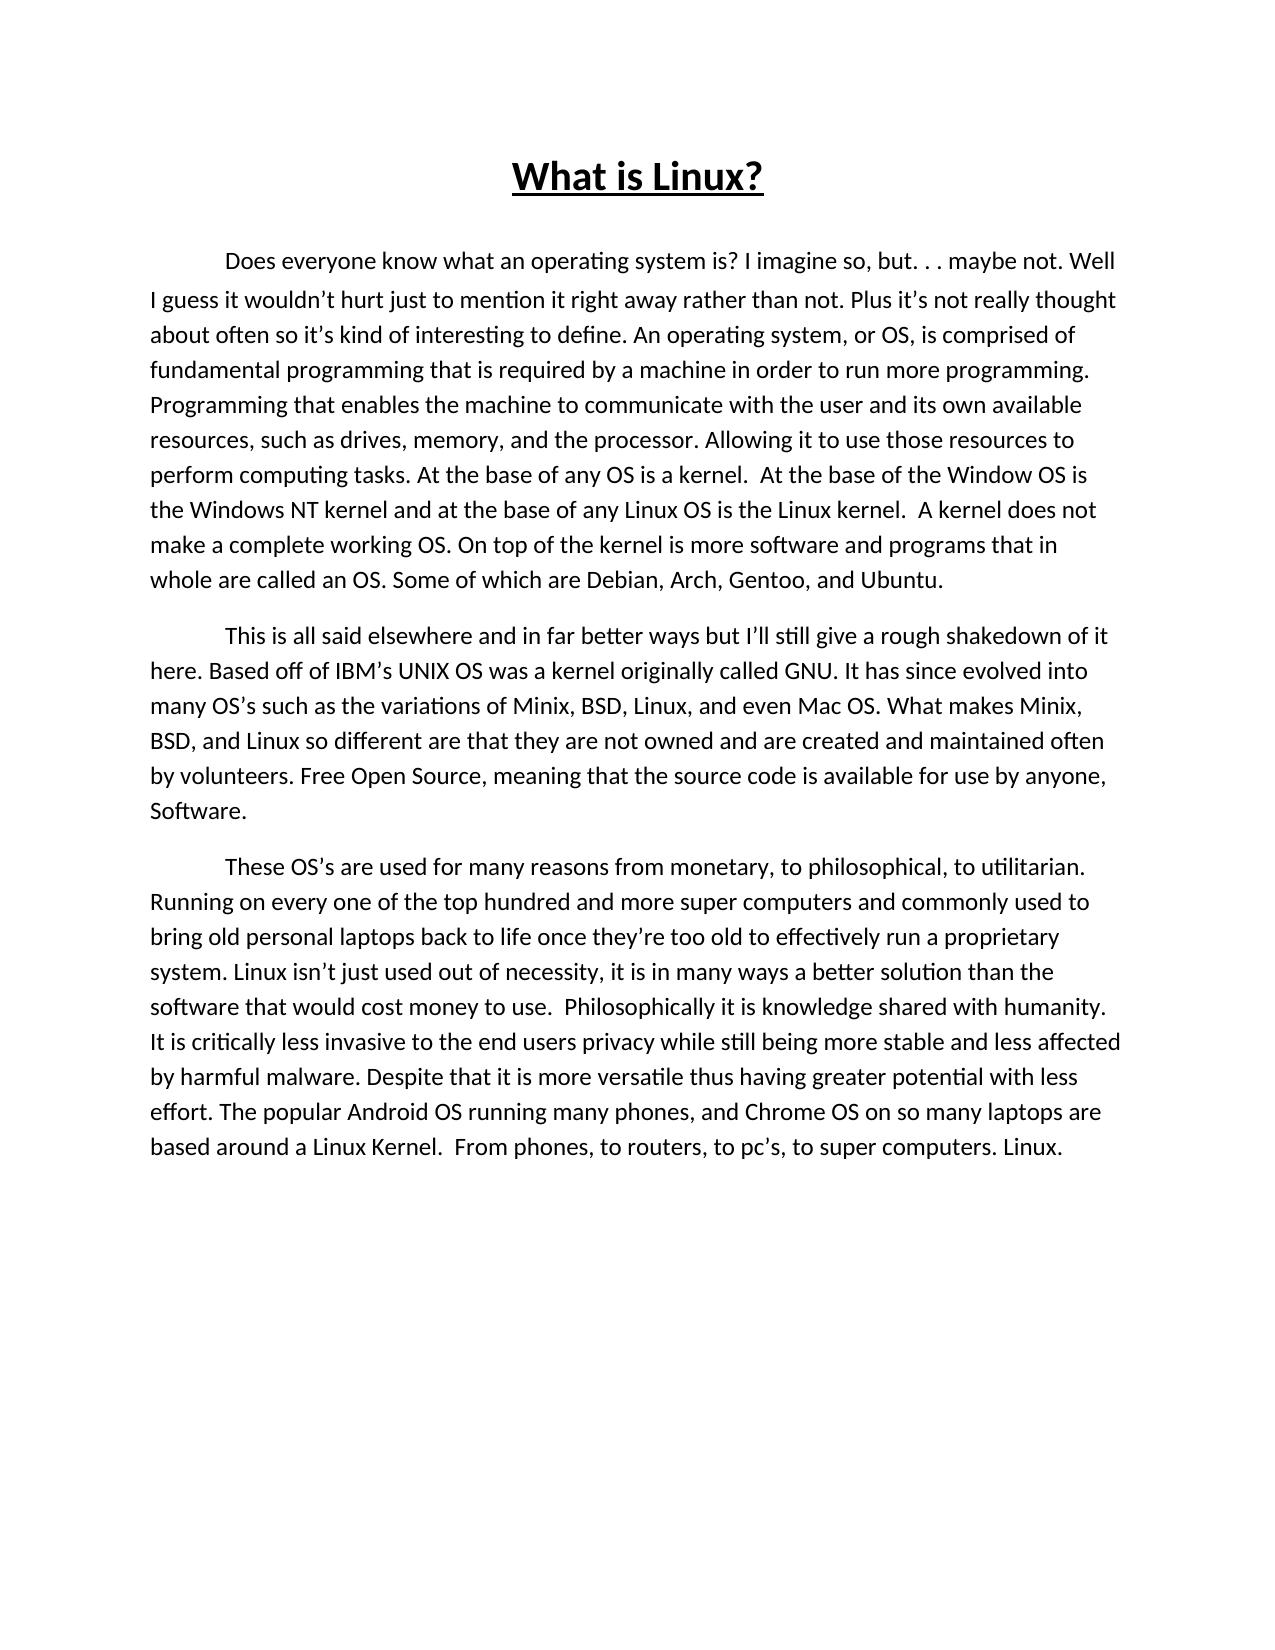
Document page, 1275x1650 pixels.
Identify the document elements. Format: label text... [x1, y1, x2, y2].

text What is Linux? [150, 150, 1125, 201]
text These OS’s are used for many reasons from monetary, to philosophical, to utilitarian. Running on every one of the top hundred and more super computers and commonly used to bring old personal laptops back to life once they’re too old to effectively run a proprietary system. Linux isn’t just used out of necessity, it is in many ways a better solution than the software that would cost money to use. Philosophically it is knowledge shared with humanity. It is critically less invasive to the end users privacy while still being more stable and less affected by harmful malware. Despite that it is more versatile thus having greater potential with less effort. The popular Android OS running many phones, and Chrome OS on so many laptops are based around a Linux Kernel. From phones, to routers, to pc’s, to super computers. Linux. [150, 851, 1125, 1197]
text This is all said elsewhere and in far better ways but I’ll still give a rough shakedown of it here. Based off of IBM’s UNIX OS was a kernel originally called GNU. It has since evolved into many OS’s such as the variations of Minix, BSD, Linux, and even Mac OS. What makes Minix, BSD, and Linux so different are that they are not owned and are created and maintained often by volunteers. Free Open Source, meaning that the source code is available for use by anyone, Software. [150, 620, 1125, 826]
text Does everyone know what an operating system is? I imagine so, but. . . maybe not. Well I guess it wouldn’t hurt just to mention it right away rather than not. Plus it’s not really thought about often so it’s kind of interesting to define. An operating system, or OS, is comprised of fundamental programming that is required by a machine in order to run more programming. Programming that enables the machine to communicate with the user and its own available resources, such as drives, memory, and the processor. Allowing it to use those resources to perform computing tasks. At the base of any OS is a kernel. At the base of the Window OS is the Windows NT kernel and at the base of any Linux OS is the Linux kernel. A kernel does not make a complete working OS. On top of the kernel is more software and programs that in whole are called an OS. Some of which are Debian, Arch, Gentoo, and Ubuntu. [150, 229, 1125, 595]
